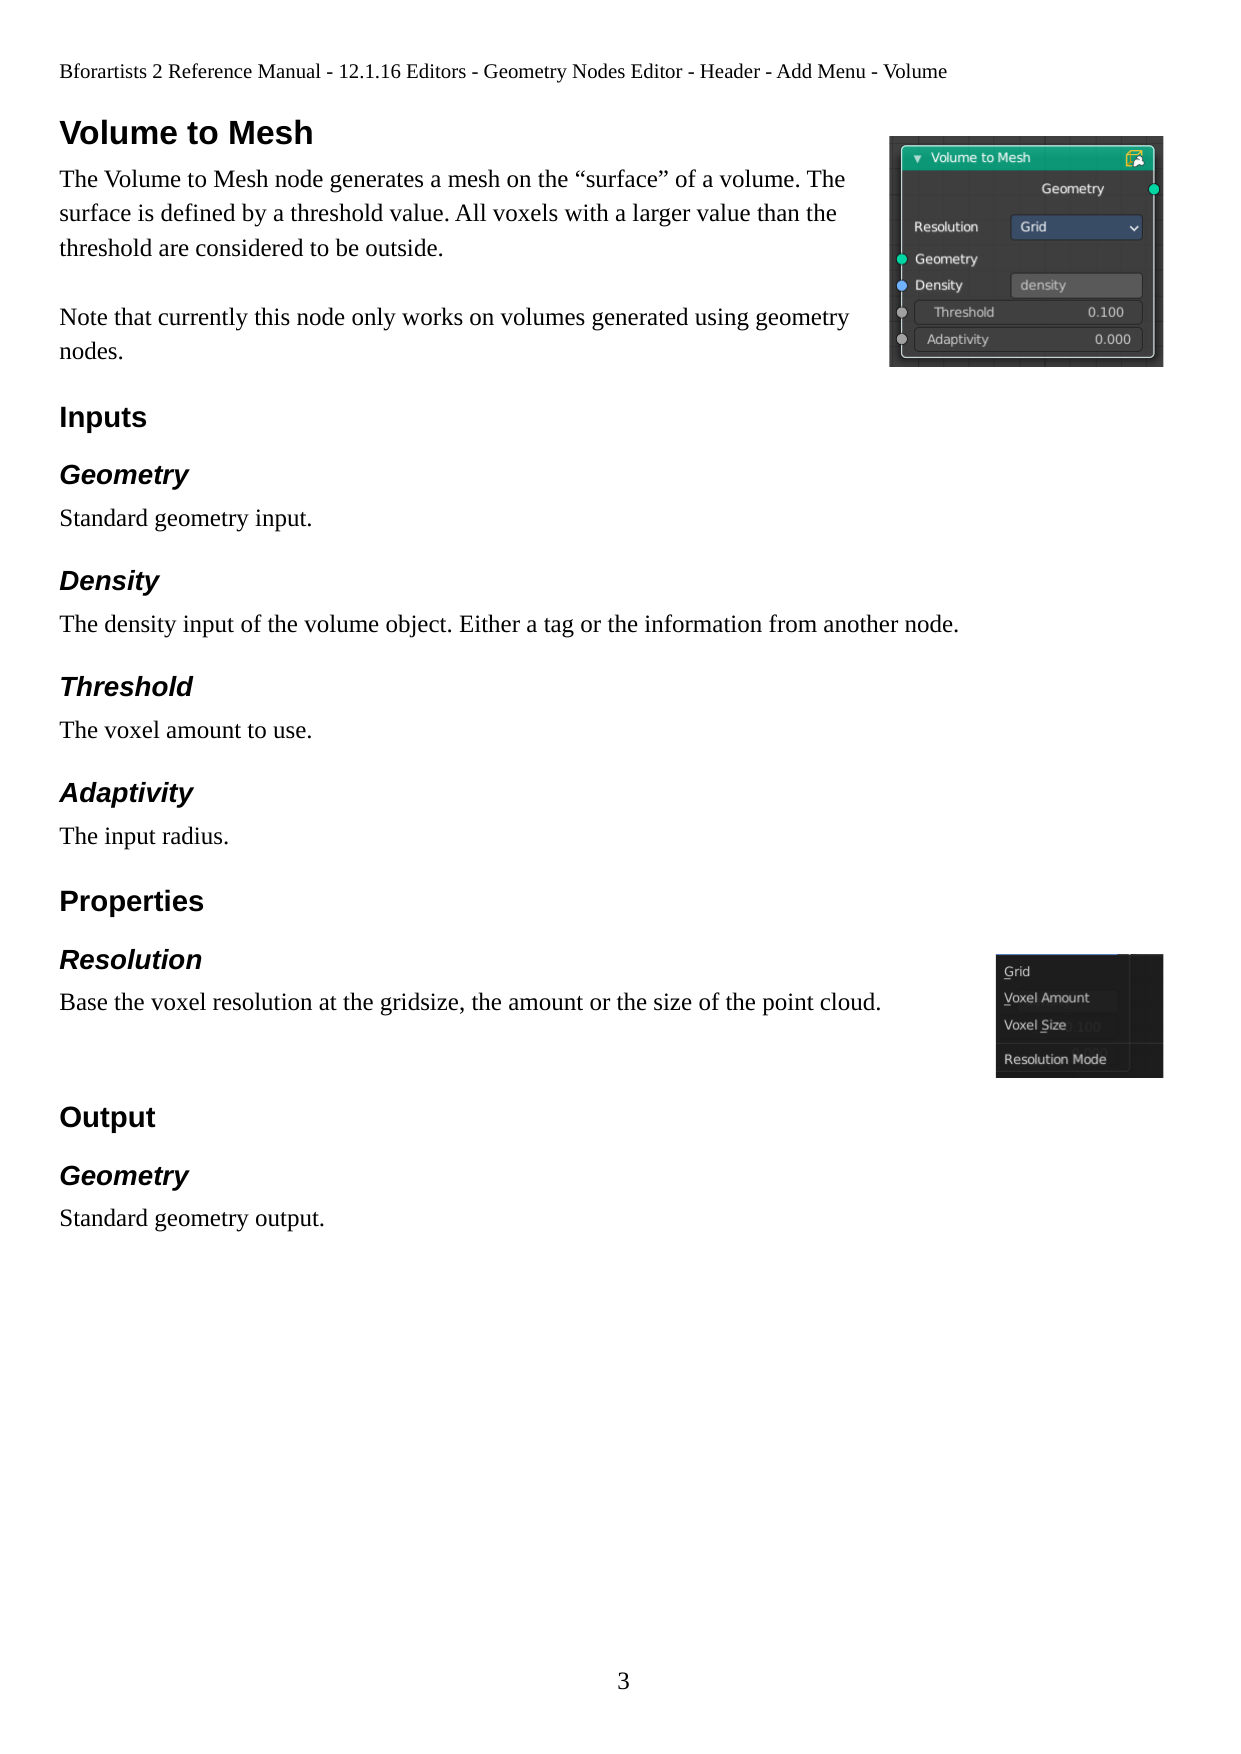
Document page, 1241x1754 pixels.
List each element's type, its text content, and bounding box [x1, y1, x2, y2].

text The Volume to Mesh node generates a mesh on the “surface” of a volume. The surface is defined by a threshold value. All voxels with a larger value than the threshold are considered to be outside. Note that currently this node only works on volumes generated using geometry nodes. [59, 164, 889, 365]
text The voxel amount to use. [59, 715, 1181, 743]
subtitle Inputs [59, 400, 1181, 433]
text The input radius. [59, 821, 1181, 849]
text Base the voxel resolution at the gridsize, the amount or the size of the point cloud. [59, 987, 995, 1016]
subtitle Resolution [59, 943, 1181, 975]
text Standard geometry input. [59, 503, 1181, 532]
picture [889, 136, 1164, 367]
subtitle Threshold [59, 670, 1181, 702]
picture [995, 954, 1164, 1078]
subtitle Adaptivity [59, 776, 1181, 808]
text The density input of the volume object. Either a tag or the information from another node. [59, 609, 1181, 638]
subtitle Density [59, 564, 1181, 596]
subtitle Output [59, 1100, 1181, 1134]
subtitle Geometry [59, 458, 1181, 490]
text Standard geometry output. [59, 1203, 1181, 1232]
subtitle Properties [59, 884, 1181, 918]
subtitle Volume to Mesh [59, 113, 1181, 151]
subtitle Geometry [59, 1159, 1181, 1191]
